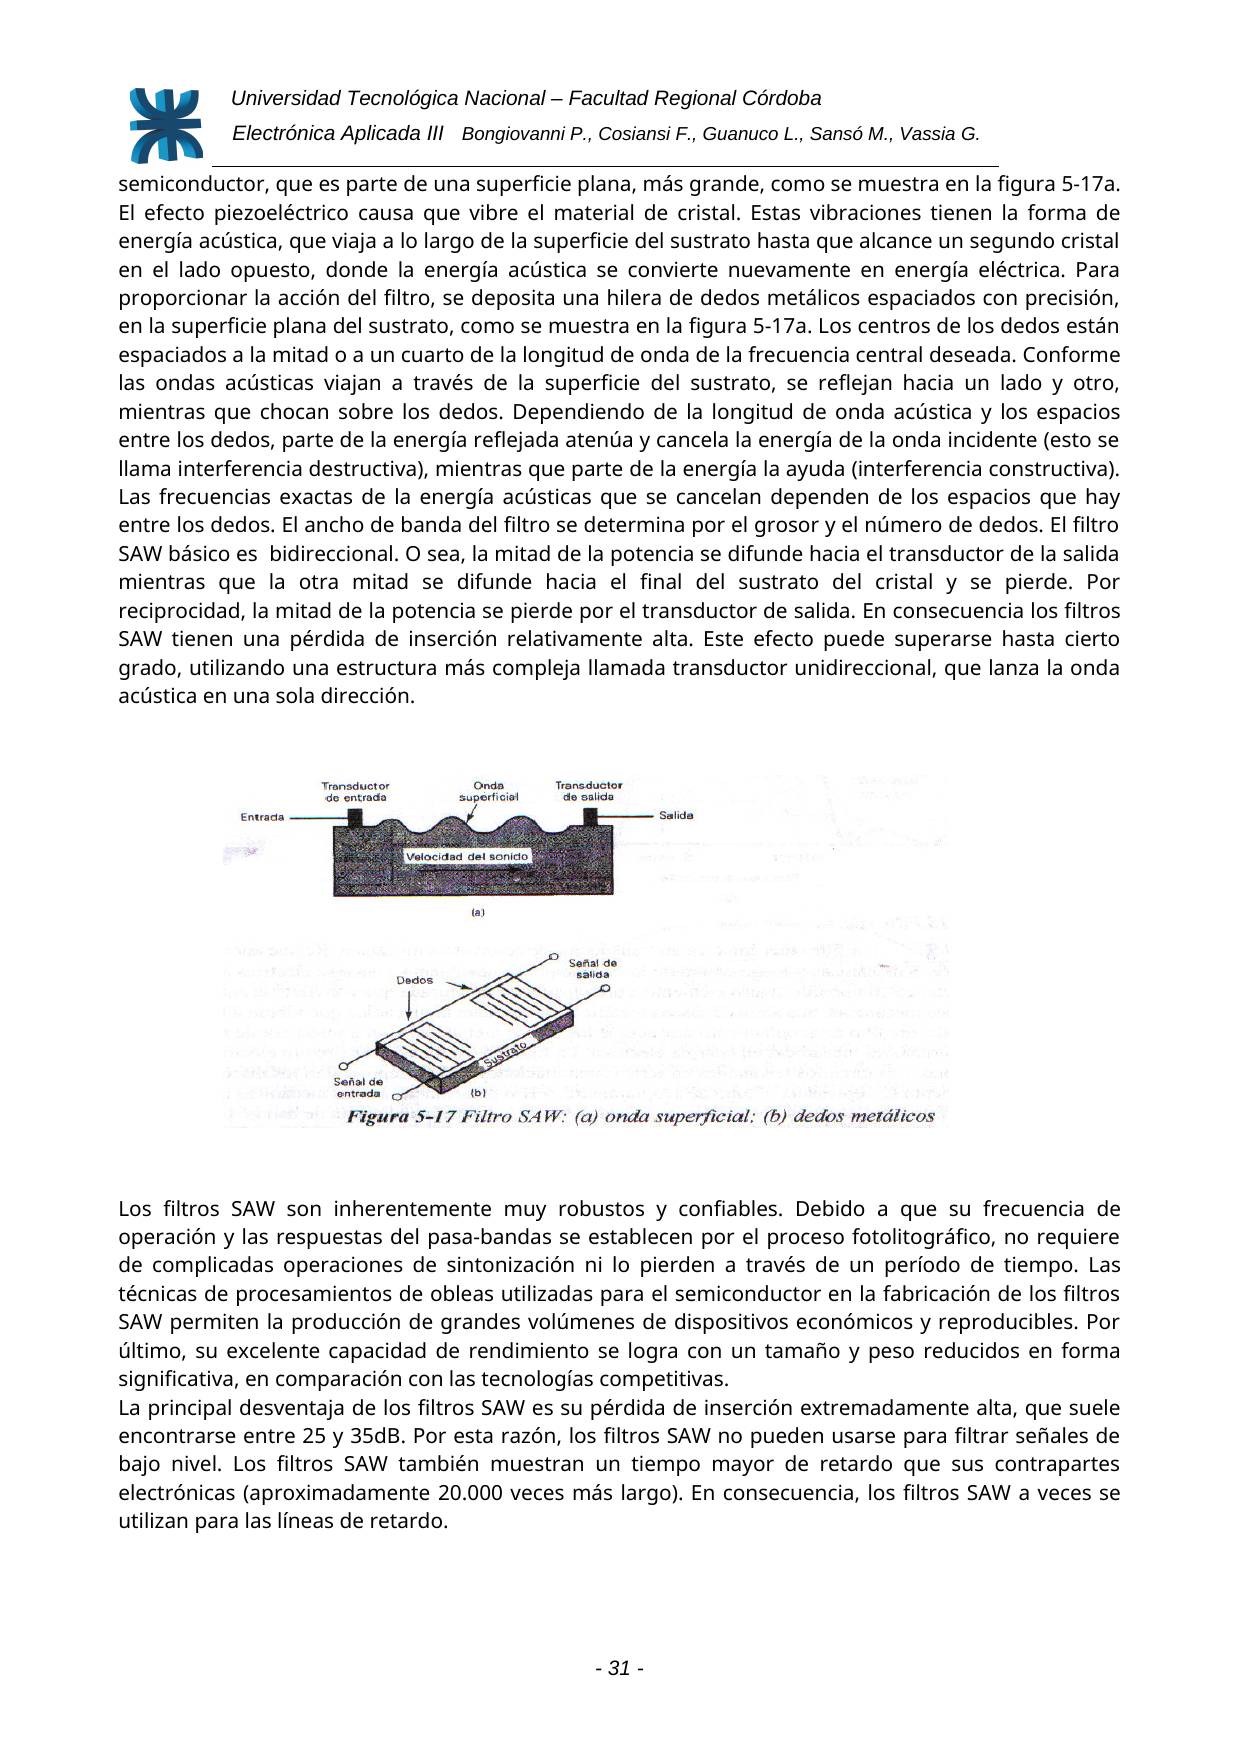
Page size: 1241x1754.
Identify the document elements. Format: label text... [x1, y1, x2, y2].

text Los filtros SAW son inherentemente muy robustos y confiables. Debido a que su frecuencia de operación y las respuestas del pasa-bandas se establecen por el proceso fotolitográfico, no requiere de complicadas operaciones de sintonización ni lo pierden a través de un período de tiempo. Las técnicas de procesamientos de obleas utilizadas para el semiconductor en la fabricación de los filtros SAW permiten la producción de grandes volúmenes de dispositivos económicos y reproducibles. Por último, su excelente capacidad de rendimiento se logra con un tamaño y peso reducidos en forma significativa, en comparación con las tecnologías competitivas. [118, 1194, 1122, 1393]
text La principal desventaja de los filtros SAW es su pérdida de inserción extremadamente alta, que suele encontrarse entre 25 y 35dB. Por esta razón, los filtros SAW no pueden usarse para filtrar señales de bajo nivel. Los filtros SAW también muestran un tiempo mayor de retardo que sus contrapartes electrónicas (aproximadamente 20.000 veces más largo). En consecuencia, los filtros SAW a veces se utilizan para las líneas de retardo. [118, 1393, 1122, 1535]
picture [223, 775, 949, 1128]
picture [129, 88, 203, 164]
text semiconductor, que es parte de una superficie plana, más grande, como se muestra en la figura 5-17a. El efecto piezoeléctrico causa que vibre el material de cristal. Estas vibraciones tienen la forma de energía acústica, que viaja a lo largo de la superficie del sustrato hasta que alcance un segundo cristal en el lado opuesto, donde la energía acústica se convierte nuevamente en energía eléctrica. Para proporcionar la acción del filtro, se deposita una hilera de dedos metálicos espaciados con precisión, en la superficie plana del sustrato, como se muestra en la figura 5-17a. Los centros de los dedos están espaciados a la mitad o a un cuarto de la longitud de onda de la frecuencia central deseada. Conforme las ondas acústicas viajan a través de la superficie del sustrato, se reflejan hacia un lado y otro, mientras que chocan sobre los dedos. Dependiendo de la longitud de onda acústica y los espacios entre los dedos, parte de la energía reflejada atenúa y cancela la energía de la onda incidente (esto se llama interferencia destructiva), mientras que parte de la energía la ayuda (interferencia constructiva). Las frecuencias exactas de la energía acústicas que se cancelan dependen de los espacios que hay entre los dedos. El ancho de banda del filtro se determina por el grosor y el número de dedos. El filtro SAW básico es bidireccional. O sea, la mitad de la potencia se difunde hacia el transductor de la salida mientras que la otra mitad se difunde hacia el final del sustrato del cristal y se pierde. Por reciprocidad, la mitad de la potencia se pierde por el transductor de salida. En consecuencia los filtros SAW tienen una pérdida de inserción relativamente alta. Este efecto puede superarse hasta cierto grado, utilizando una estructura más compleja llamada transductor unidireccional, que lanza la onda acústica en una sola dirección. [118, 169, 1122, 710]
